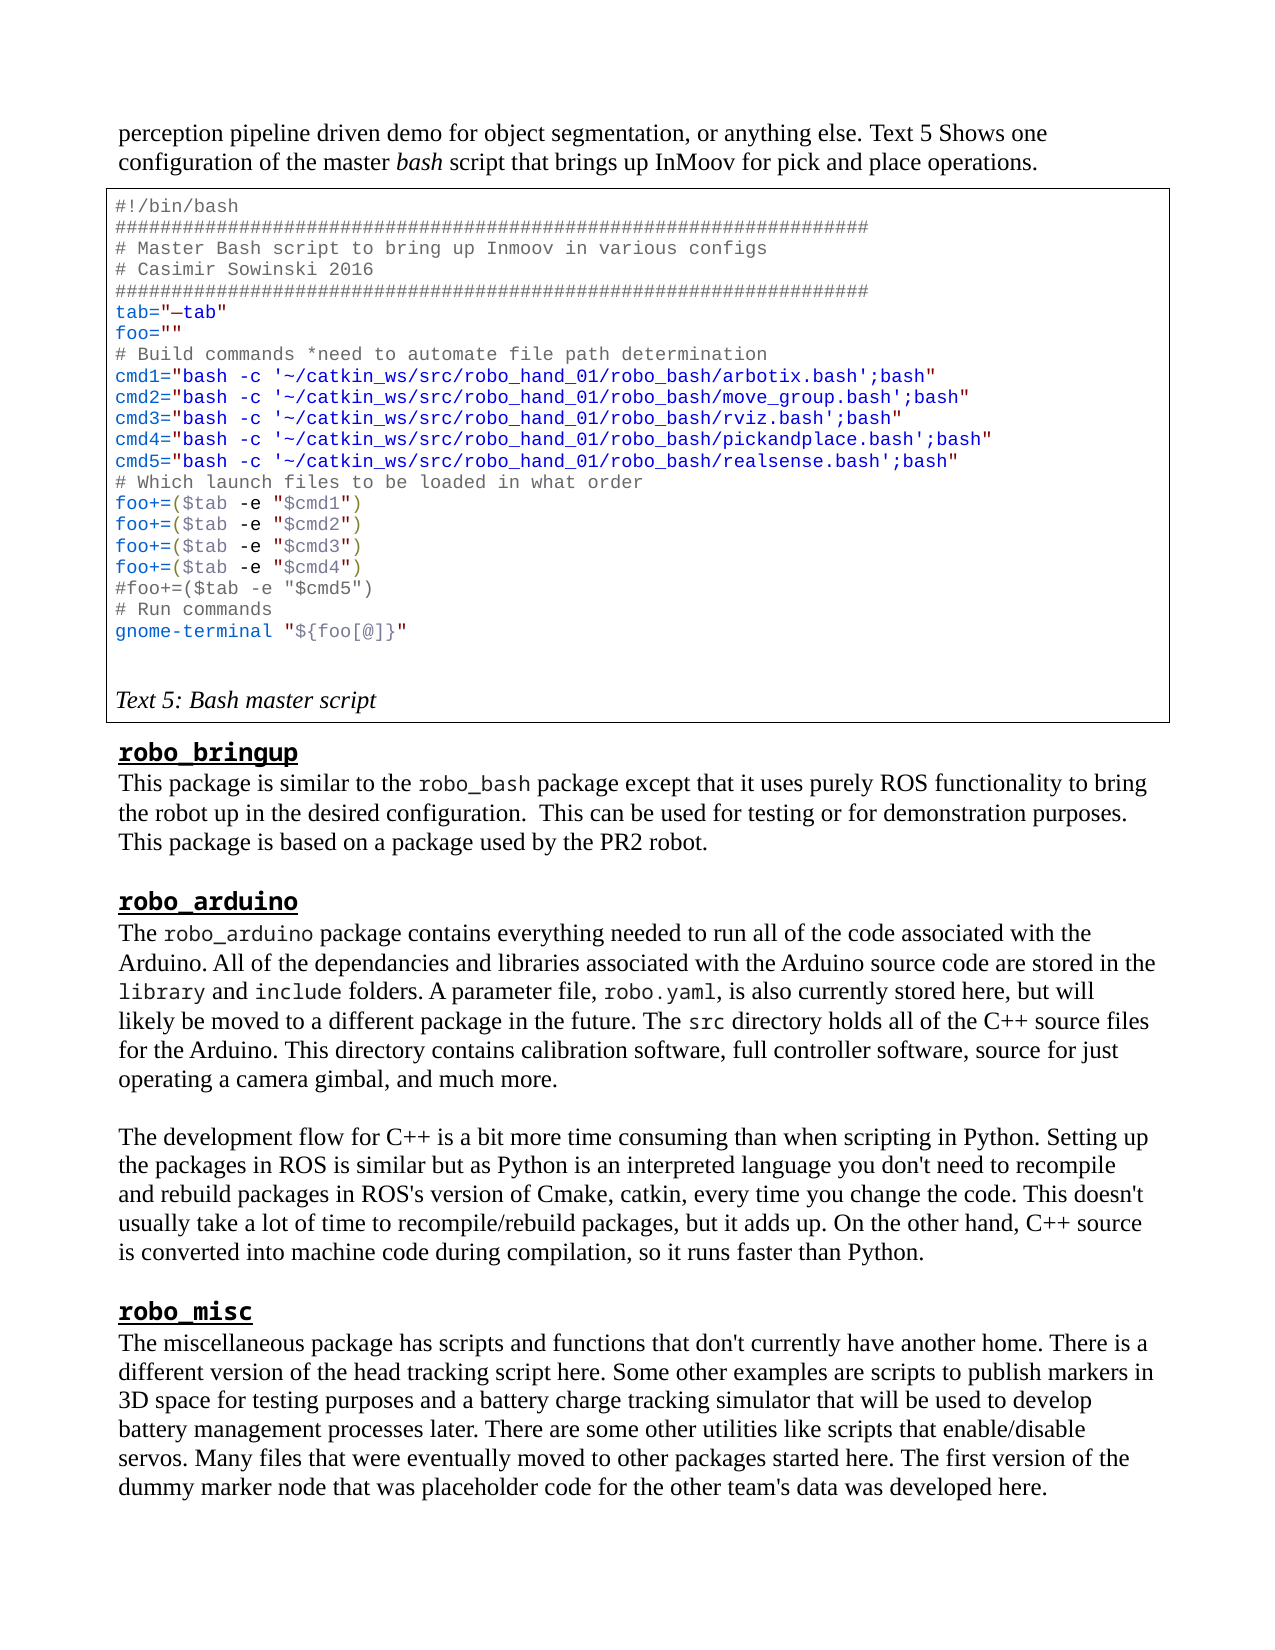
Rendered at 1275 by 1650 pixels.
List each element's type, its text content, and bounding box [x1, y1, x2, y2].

text ################################################################### [115, 281, 1160, 303]
text perception pipeline driven demo for object segmentation, or anything else. Text 5 Shows one configuration of the master bash script that brings up InMoov for pick and place operations. [118, 118, 1157, 176]
text foo+=($tab -e "$cmd1") [115, 494, 1160, 515]
text gnome-terminal "${foo[@]}" [115, 621, 1160, 643]
text robo_misc [118, 1294, 1157, 1328]
text # Which launch files to be loaded in what order [115, 473, 1160, 494]
text foo="" [115, 324, 1160, 345]
text cmd4="bash -c '~/catkin_ws/src/robo_hand_01/robo_bash/pickandplace.bash';bash" [115, 430, 1160, 451]
text This package is similar to the robo_bash package except that it uses purely ROS functionality to bring the robot up in the desired configuration. This can be used for testing or for demonstration purposes. This package is based on a package used by the PR2 robot. [118, 768, 1157, 855]
text The miscellaneous package has scripts and functions that don't currently have another home. There is a different version of the head tracking script here. Some other examples are scripts to publish markers in 3D space for testing purposes and a battery charge tracking simulator that will be used to develop battery management processes later. There are some other utilities like scripts that enable/disable servos. Many files that were eventually moved to other packages started here. The first version of the dummy marker node that was placeholder code for the other team's data was developed here. [118, 1328, 1157, 1501]
text robo_bringup [118, 723, 1157, 768]
text foo+=($tab -e "$cmd4") [115, 558, 1160, 579]
text #foo+=($tab -e "$cmd5") [115, 579, 1160, 600]
text robo_arduino [118, 884, 1157, 918]
text ################################################################### [115, 218, 1160, 239]
text # Build commands *need to automate file path determination [115, 345, 1160, 366]
text tab="—tab" [115, 303, 1160, 324]
text #!/bin/bash [115, 196, 1160, 218]
text # Run commands [115, 600, 1160, 621]
text foo+=($tab -e "$cmd2") [115, 515, 1160, 536]
text Text 5: Bash master script [115, 685, 1160, 713]
text The development flow for C++ is a bit more time consuming than when scripting in Python. Setting up the packages in ROS is similar but as Python is an interpreted language you don't need to recompile and rebuild packages in ROS's version of Cmake, catkin, every time you change the code. This doesn't usually take a lot of time to recompile/rebuild packages, but it adds up. On the other hand, C++ source is converted into machine code during compilation, so it runs faster than Python. [118, 1122, 1157, 1265]
text cmd5="bash -c '~/catkin_ws/src/robo_hand_01/robo_bash/realsense.bash';bash" [115, 451, 1160, 473]
text cmd2="bash -c '~/catkin_ws/src/robo_hand_01/robo_bash/move_group.bash';bash" [115, 388, 1160, 409]
text cmd3="bash -c '~/catkin_ws/src/robo_hand_01/robo_bash/rviz.bash';bash" [115, 409, 1160, 430]
text cmd1="bash -c '~/catkin_ws/src/robo_hand_01/robo_bash/arbotix.bash';bash" [115, 366, 1160, 388]
text # Casimir Sowinski 2016 [115, 260, 1160, 281]
text foo+=($tab -e "$cmd3") [115, 536, 1160, 558]
text [106, 176, 1169, 188]
text The robo_arduino package contains everything needed to run all of the code associated with the Arduino. All of the dependancies and libraries associated with the Arduino source code are stored in the library and include folders. A parameter file, robo.yaml, is also currently stored here, but will likely be moved to a different package in the future. The src directory holds all of the C++ source files for the Arduino. This directory contains calibration software, full controller software, source for just operating a camera gimbal, and much more. [118, 918, 1157, 1093]
text [107, 189, 1169, 722]
text # Master Bash script to bring up Inmoov in various configs [115, 239, 1160, 260]
